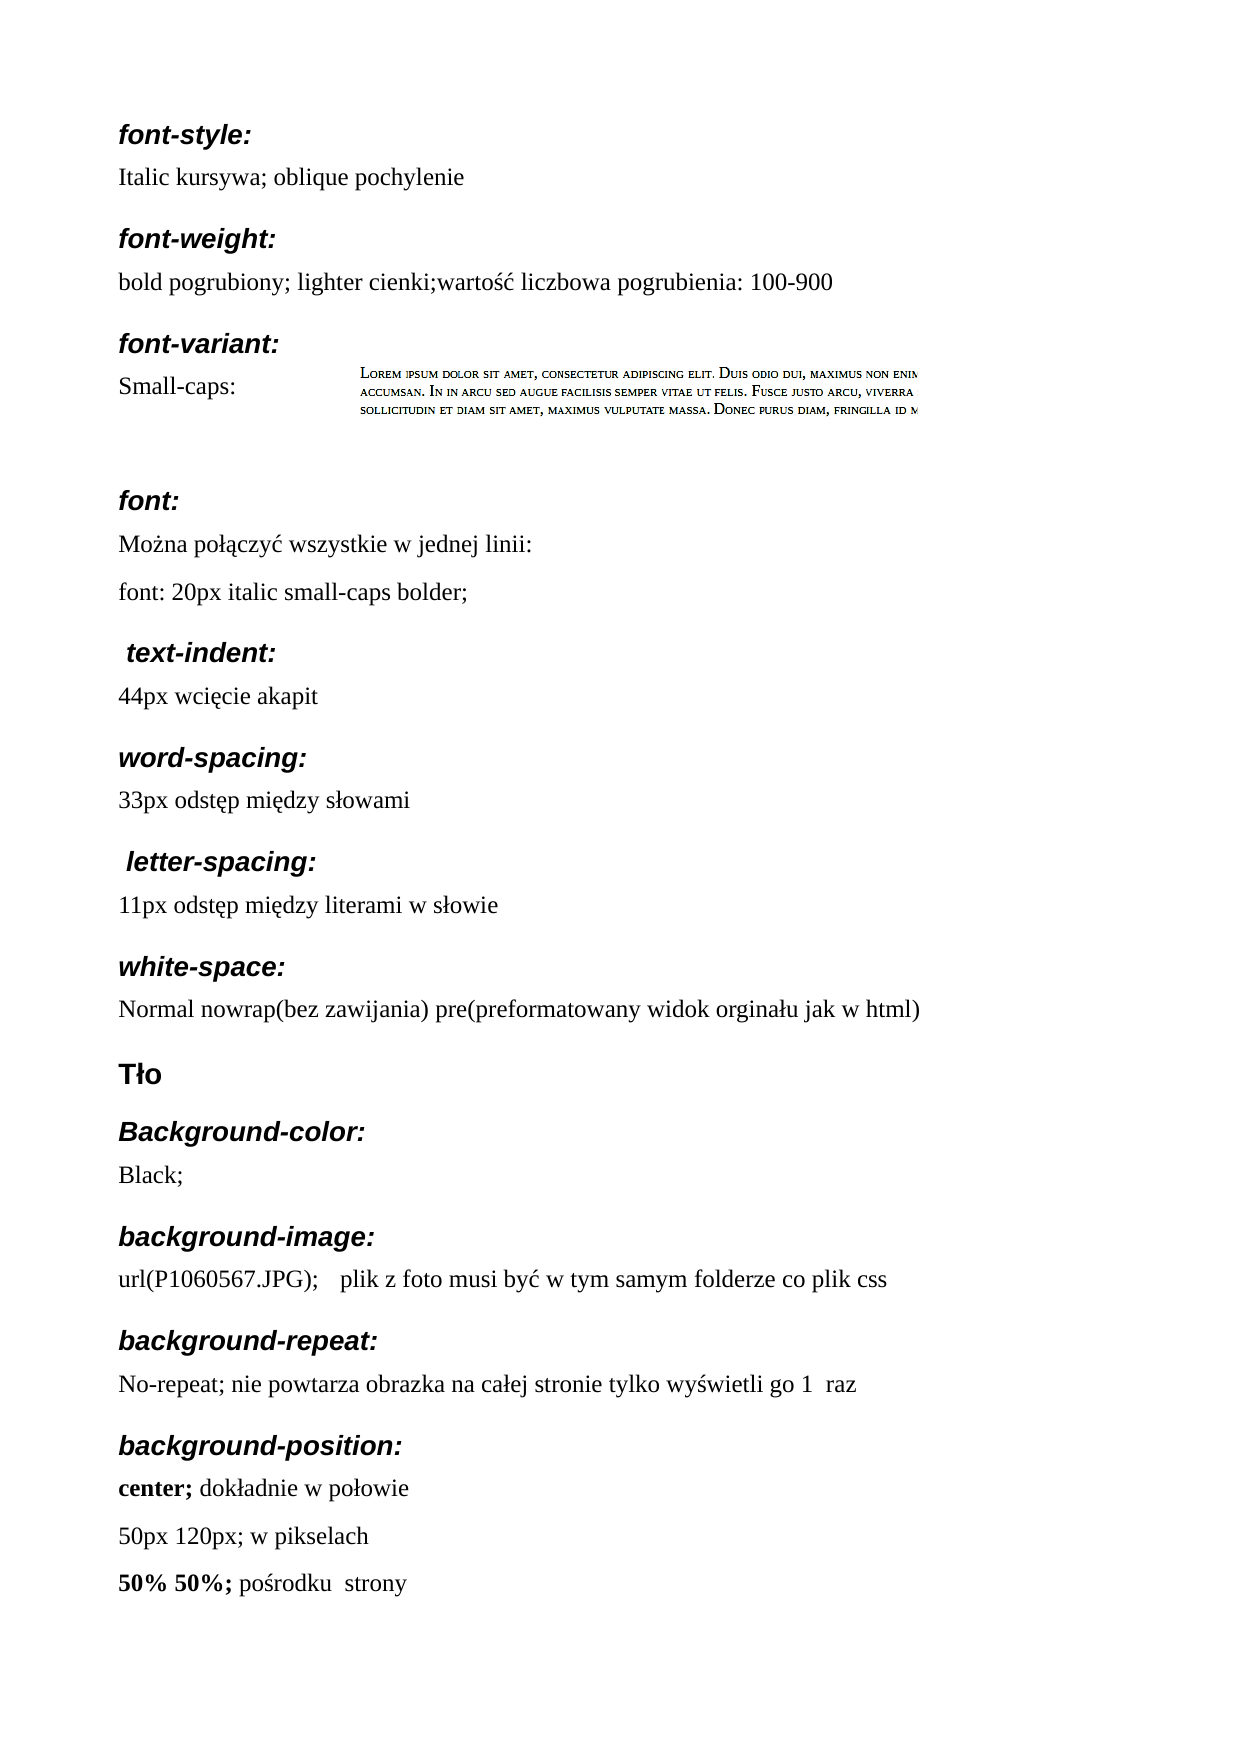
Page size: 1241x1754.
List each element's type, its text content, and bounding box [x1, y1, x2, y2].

text font: 20px italic small-caps bolder; [118, 577, 1122, 605]
text url(P1060567.JPG); plik z foto musi być w tym samym folderze co plik css [118, 1264, 1122, 1293]
subtitle text-indent: [118, 637, 1122, 669]
text 11px odstęp między literami w słowie [118, 890, 1122, 919]
text center; dokładnie w połowie [118, 1473, 1122, 1502]
text No-repeat; nie powtarza obrazka na całej stronie tylko wyświetli go 1 raz [118, 1369, 1122, 1398]
subtitle font: [118, 485, 1122, 517]
subtitle background-image: [118, 1220, 1122, 1252]
subtitle letter-spacing: [118, 846, 1122, 878]
subtitle background-position: [118, 1429, 1122, 1461]
subtitle font-weight: [118, 223, 1122, 254]
subtitle word-spacing: [118, 741, 1122, 773]
text 33px odstęp między słowami [118, 786, 1122, 814]
text 44px wcięcie akapit [118, 681, 1122, 710]
subtitle Tło [118, 1057, 1122, 1091]
text Normal nowrap(bez zawijania) pre(preformatowany widok orginału jak w html) [118, 994, 1122, 1023]
subtitle Background-color: [118, 1116, 1122, 1147]
text Small-caps: [118, 371, 356, 400]
subtitle background-repeat: [118, 1324, 1122, 1356]
text Italic kursywa; oblique pochylenie [118, 162, 1122, 191]
text 50px 120px; w pikselach [118, 1521, 1122, 1550]
subtitle white-space: [118, 950, 1122, 982]
text Black; [118, 1160, 1122, 1189]
text 50% 50%; pośrodku strony [118, 1568, 1122, 1597]
text Można połączyć wszystkie w jednej linii: [118, 529, 1122, 558]
subtitle font-style: [118, 118, 1122, 150]
text bold pogrubiony; lighter cienki;wartość liczbowa pogrubienia: 100-900 [118, 267, 1122, 296]
picture [356, 357, 918, 420]
text [918, 371, 1122, 400]
subtitle font-variant: [118, 327, 1122, 359]
